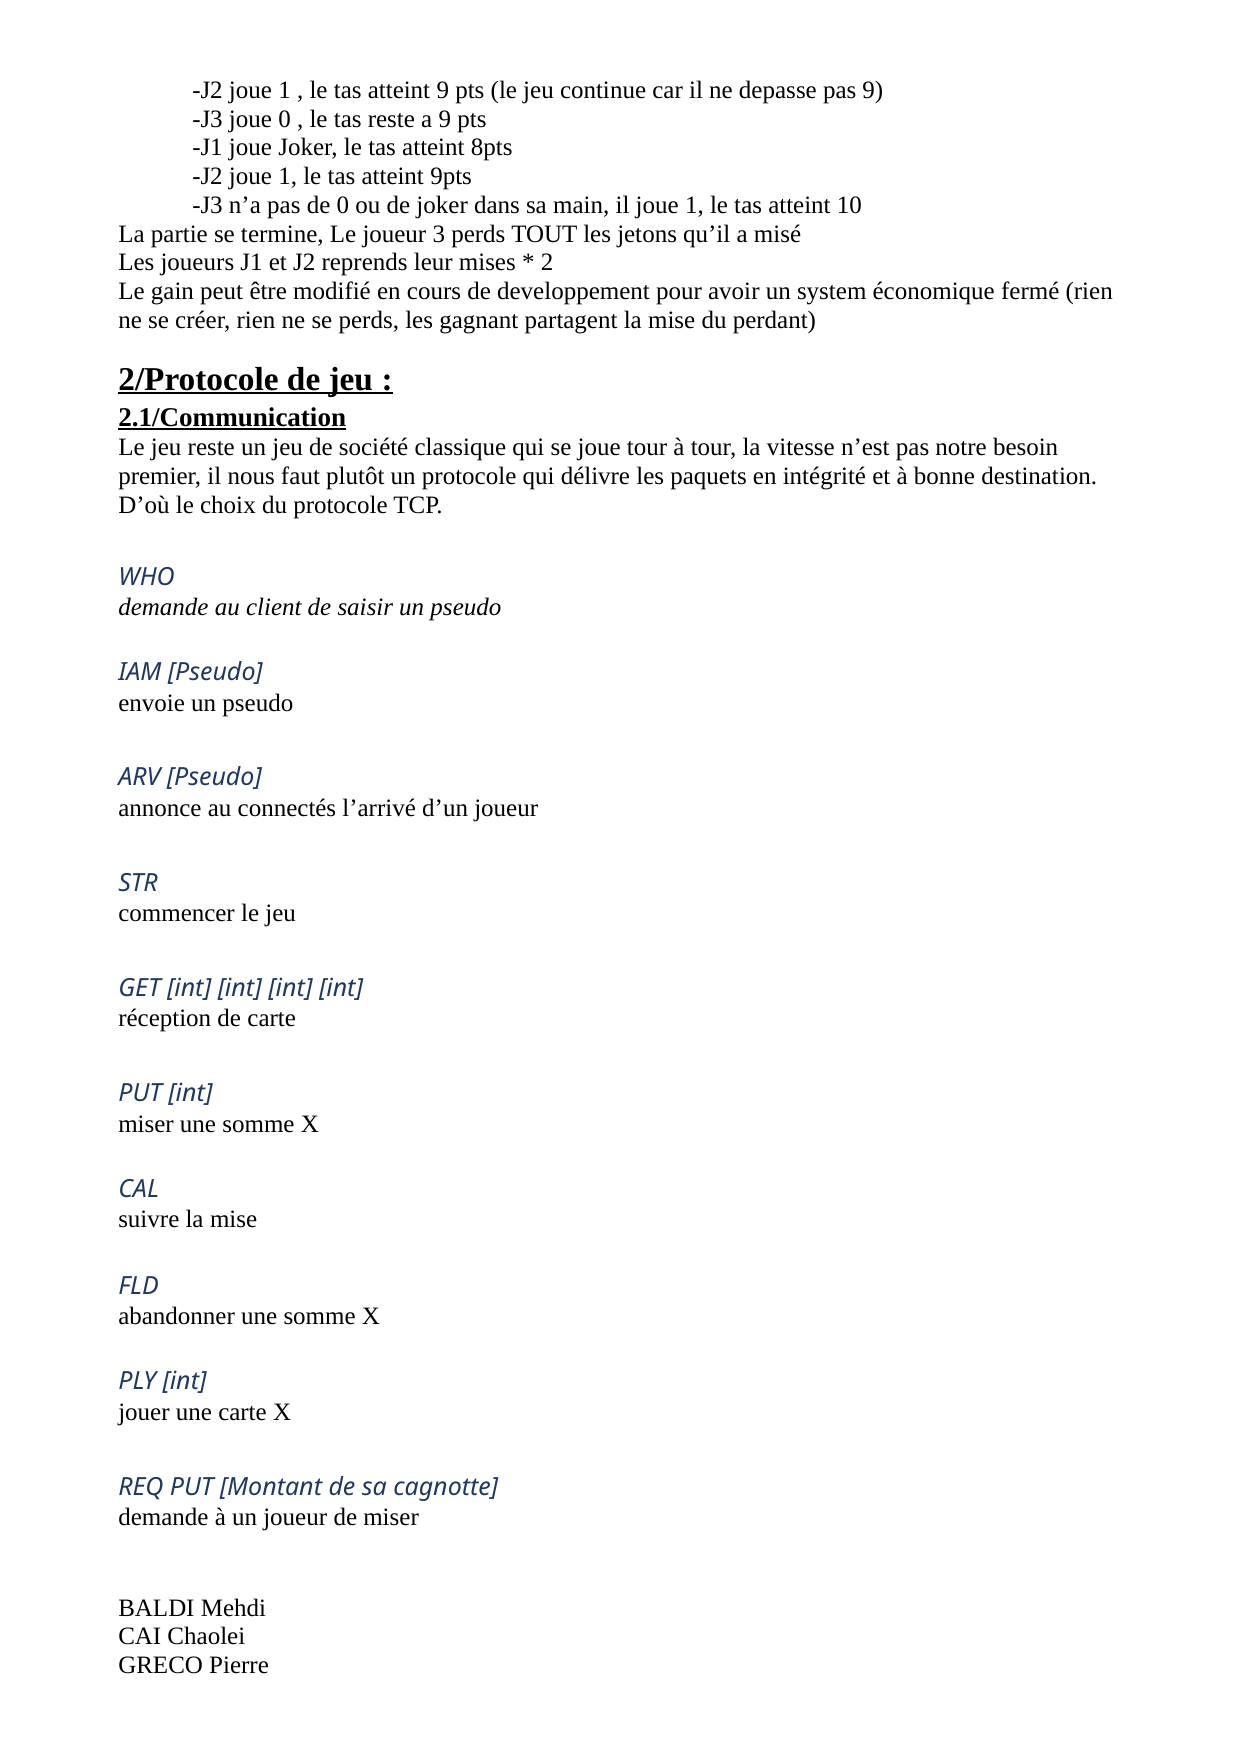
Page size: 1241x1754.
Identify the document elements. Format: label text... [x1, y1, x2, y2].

text commencer le jeu [118, 898, 1122, 927]
subtitle ARV [Pseudo] [118, 759, 1122, 793]
subtitle 2.1/Communication [118, 401, 1122, 432]
subtitle PLY [int] [118, 1363, 1122, 1397]
text -J3 joue 0 , le tas reste a 9 pts [118, 104, 1122, 132]
text réception de carte [118, 1003, 1122, 1032]
subtitle GET [int] [int] [int] [int] [118, 969, 1122, 1003]
text -J3 n’a pas de 0 ou de joker dans sa main, il joue 1, le tas atteint 10 [118, 190, 1122, 219]
subtitle 2/Protocole de jeu : [118, 359, 1122, 397]
text demande à un joueur de miser [118, 1502, 1122, 1531]
text miser une somme X [118, 1109, 1122, 1137]
subtitle PUT [int] [118, 1075, 1122, 1109]
text -J2 joue 1 , le tas atteint 9 pts (le jeu continue car il ne depasse pas 9) [118, 75, 1122, 104]
subtitle IAM [Pseudo] [118, 654, 1122, 688]
text jouer une carte X [118, 1397, 1122, 1426]
text annonce au connectés l’arrivé d’un joueur [118, 793, 1122, 822]
subtitle REQ PUT [Montant de sa cagnotte] [118, 1468, 1122, 1502]
text envoie un pseudo [118, 688, 1122, 717]
text -J2 joue 1, le tas atteint 9pts [118, 161, 1122, 190]
subtitle STR [118, 864, 1122, 898]
text -J1 joue Joker, le tas atteint 8pts [118, 132, 1122, 161]
text Les joueurs J1 et J2 reprends leur mises * 2 [118, 247, 1122, 276]
subtitle WHO [118, 558, 1122, 592]
text D’où le choix du protocole TCP. [118, 490, 1122, 519]
text FLD [118, 1267, 1122, 1301]
text Le gain peut être modifié en cours de developpement pour avoir un system économique fermé (rien ne se créer, rien ne se perds, les gagnant partagent la mise du perdant) [118, 276, 1122, 334]
text demande au client de saisir un pseudo [118, 592, 1122, 621]
text abandonner une somme X [118, 1301, 1122, 1330]
text suivre la mise [118, 1204, 1122, 1233]
subtitle CAL [118, 1170, 1122, 1204]
text Le jeu reste un jeu de société classique qui se joue tour à tour, la vitesse n’est pas notre besoin premier, il nous faut plutôt un protocole qui délivre les paquets en intégrité et à bonne destination. [118, 432, 1122, 490]
text La partie se termine, Le joueur 3 perds TOUT les jetons qu’il a misé [118, 219, 1122, 247]
